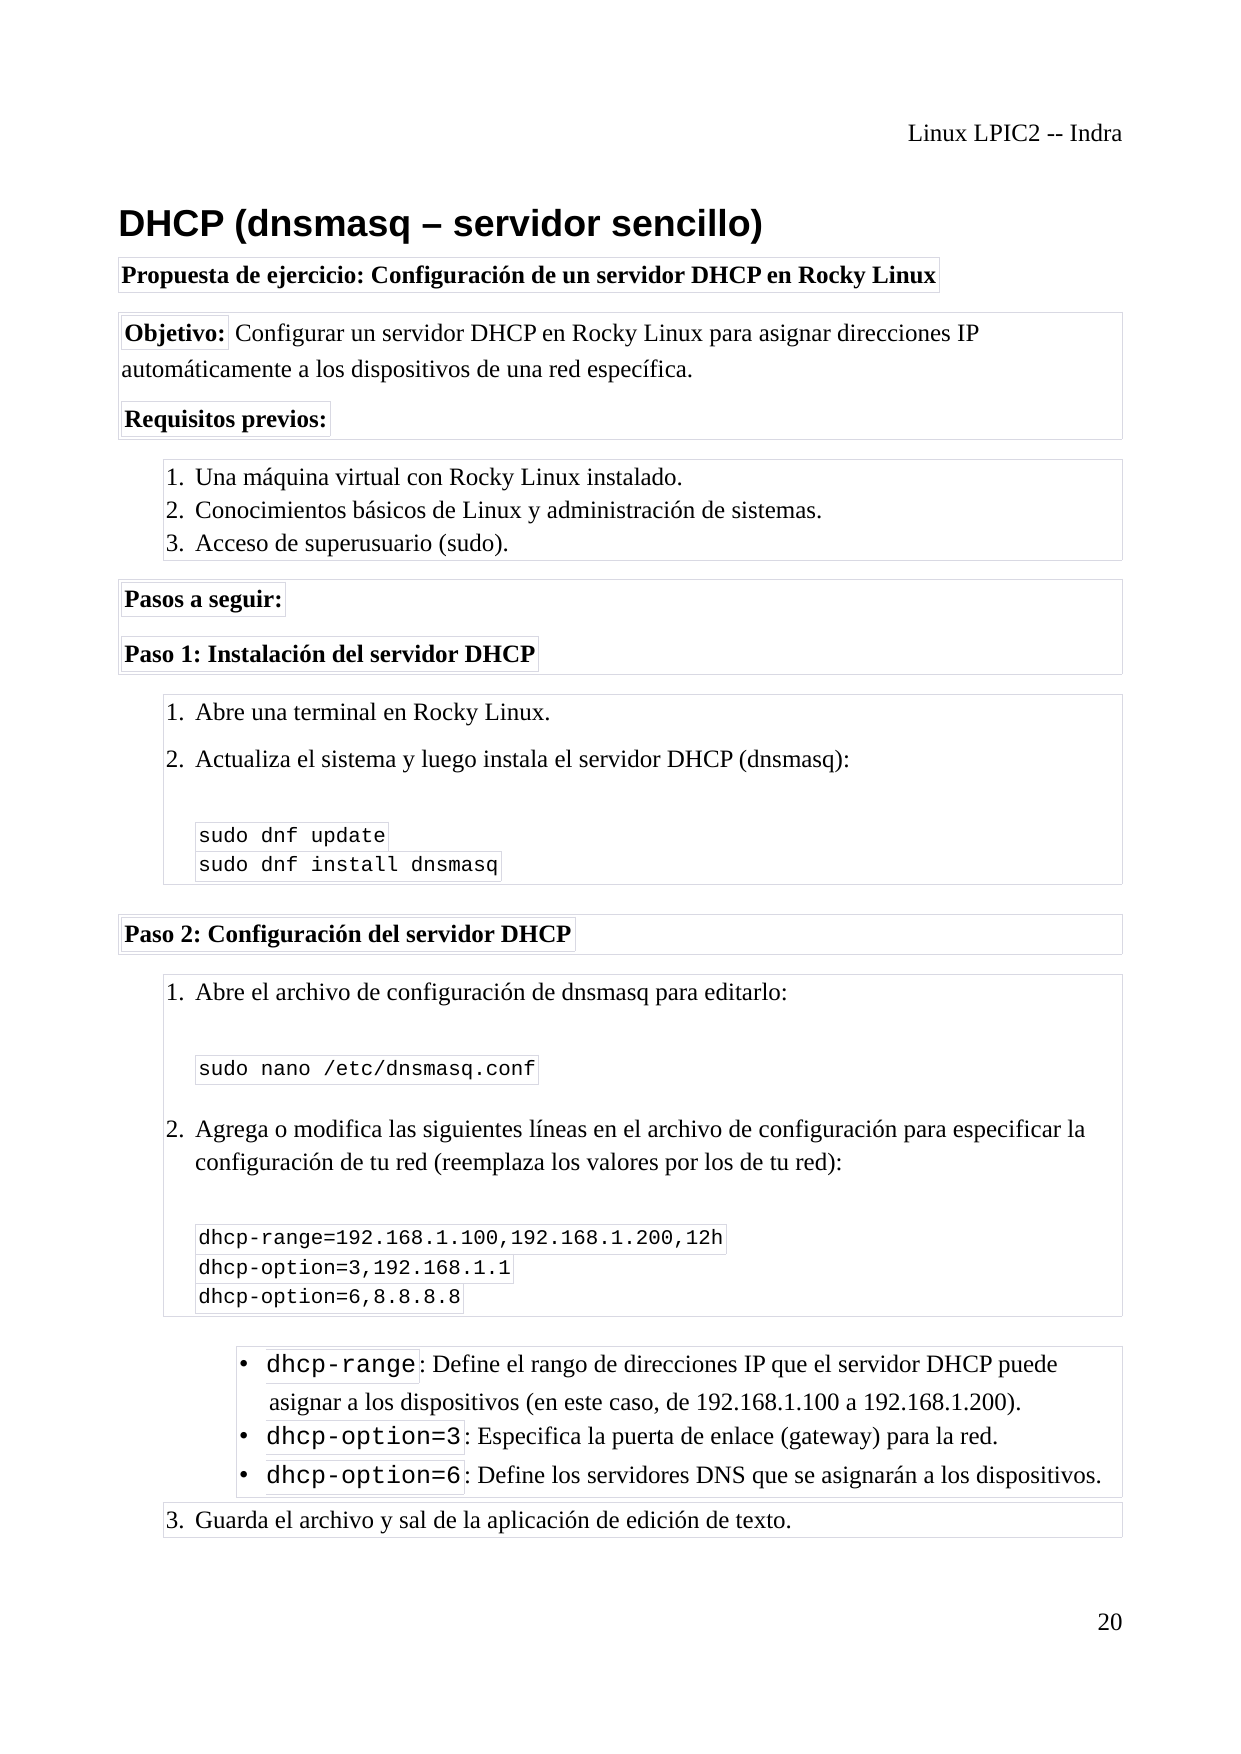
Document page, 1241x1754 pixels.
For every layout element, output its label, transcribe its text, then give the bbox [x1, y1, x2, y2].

text Objetivo: Configurar un servidor DHCP en Rocky Linux para asignar direcciones IP automáticamente a los dispositivos de una red específica. [119, 313, 1122, 382]
list dhcp-range: Define el rango de direcciones IP que el servidor DHCP puede asignar a los dispositivos (en este caso, de 192.168.1.100 a 192.168.1.200). [237, 1347, 1122, 1416]
text Requisitos previos: [119, 398, 1122, 439]
list Agrega o modifica las siguientes líneas en el archivo de configuración para especificar la configuración de tu red (reemplaza los valores por los de tu red): [164, 1111, 1122, 1175]
text [940, 257, 1122, 292]
list sudo nano /etc/dnsmasq.conf [164, 1051, 1122, 1084]
list sudo dnf update [164, 819, 1122, 848]
list Abre el archivo de configuración de dnsmasq para editarlo: [164, 975, 1122, 1006]
text Paso 2: Configuración del servidor DHCP [119, 915, 1122, 954]
subtitle DHCP (dnsmasq – servidor sencillo) [118, 201, 1122, 244]
list dhcp-option=3: Especifica la puerta de enlace (gateway) para la red. [237, 1417, 1122, 1454]
list dhcp-option=6,8.8.8.8 [164, 1280, 1122, 1316]
list Acceso de superusuario (sudo). [164, 525, 1122, 560]
text Paso 1: Instalación del servidor DHCP [119, 633, 1122, 674]
text Propuesta de ejercicio: Configuración de un servidor DHCP en Rocky Linux [119, 258, 939, 292]
list [514, 1251, 1122, 1280]
list sudo dnf install dnsmasq [164, 848, 1122, 884]
list Una máquina virtual con Rocky Linux instalado. [164, 460, 1122, 491]
list dhcp-option=3,192.168.1.1 [196, 1255, 513, 1280]
list dhcp-range=192.168.1.100,192.168.1.200,12h [164, 1221, 1122, 1251]
list Conocimientos básicos de Linux y administración de sistemas. [164, 492, 1122, 524]
list Guarda el archivo y sal de la aplicación de edición de texto. [164, 1503, 1122, 1537]
list Abre una terminal en Rocky Linux. [164, 695, 1122, 726]
text Pasos a seguir: [119, 580, 1122, 616]
list dhcp-option=6: Define los servidores DNS que se asignarán a los dispositivos. [237, 1457, 1122, 1497]
list [164, 1251, 195, 1280]
list Actualiza el sistema y luego instala el servidor DHCP (dnsmasq): [164, 741, 1122, 773]
